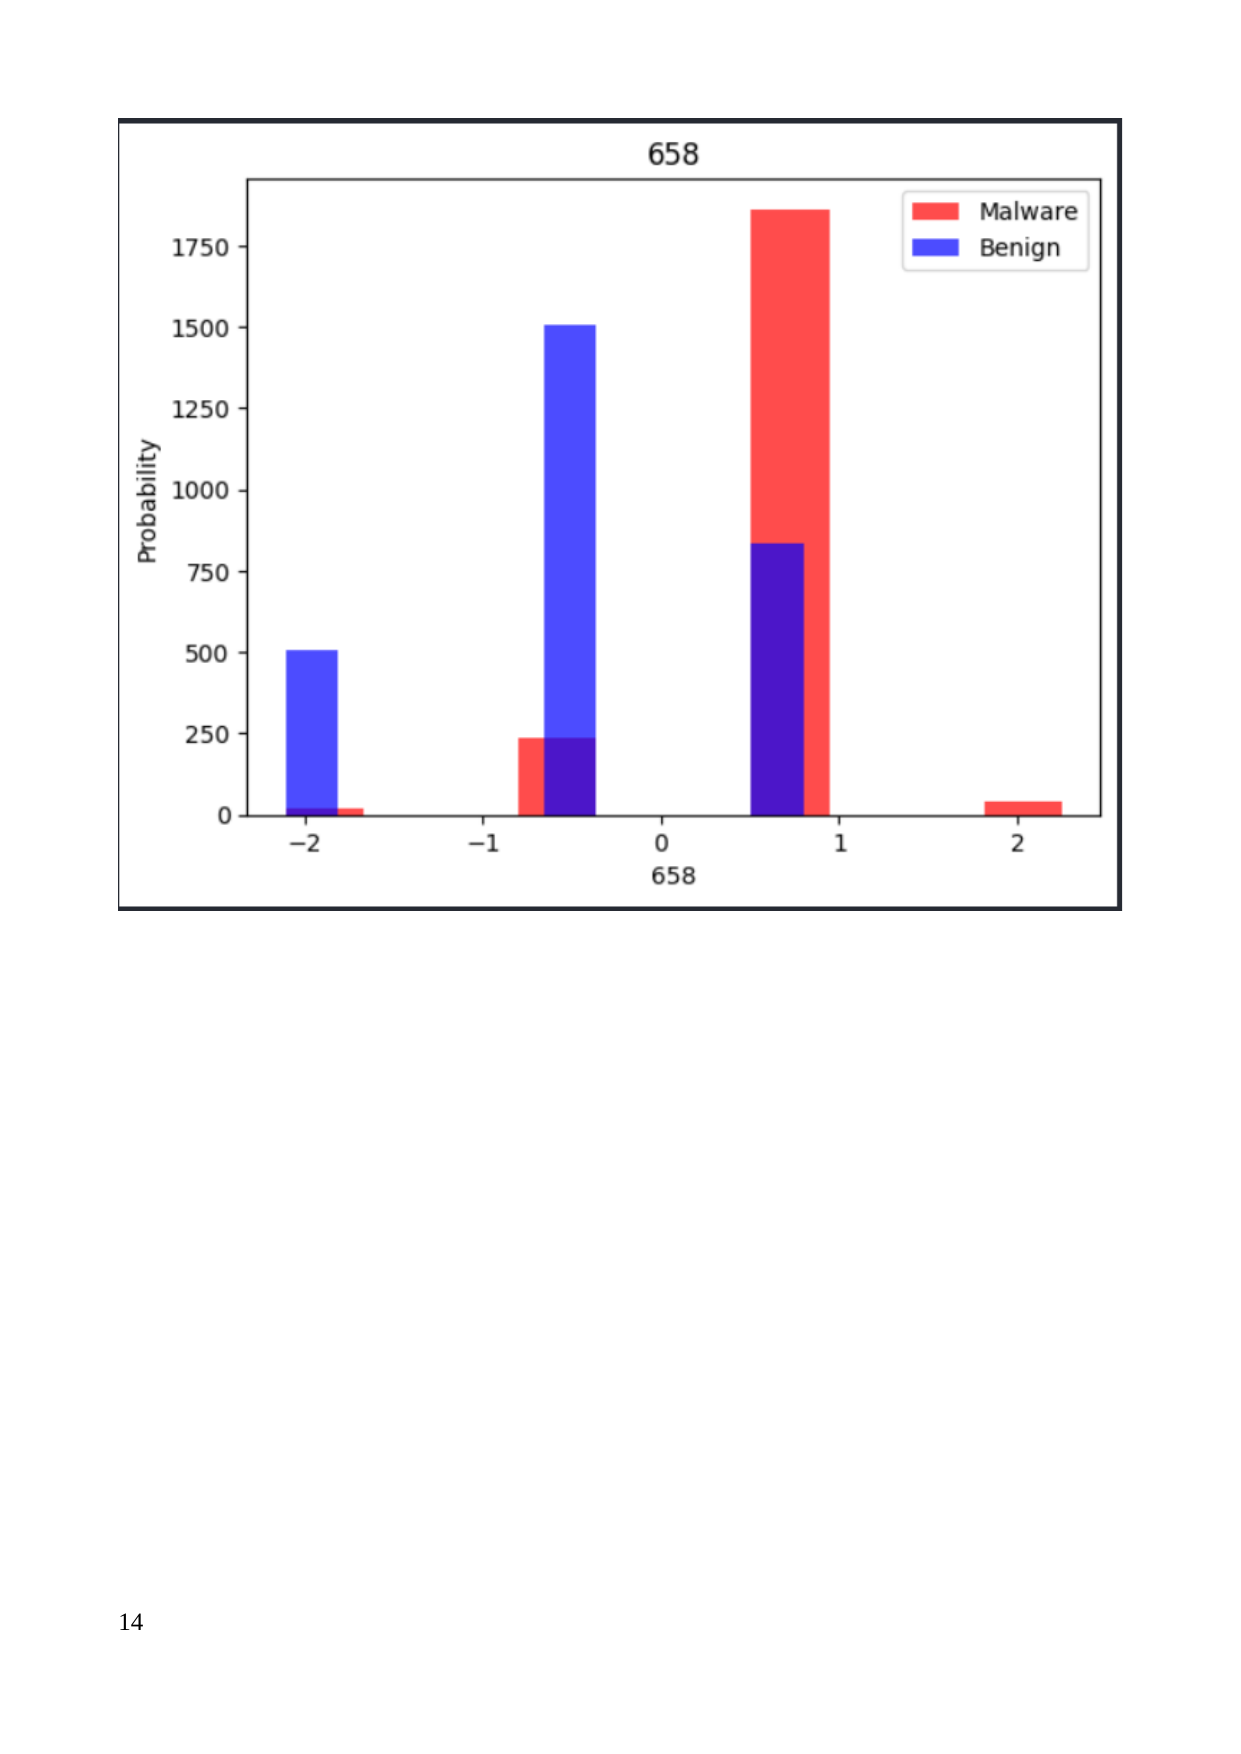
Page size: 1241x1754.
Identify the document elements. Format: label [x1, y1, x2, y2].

picture [118, 118, 1123, 911]
